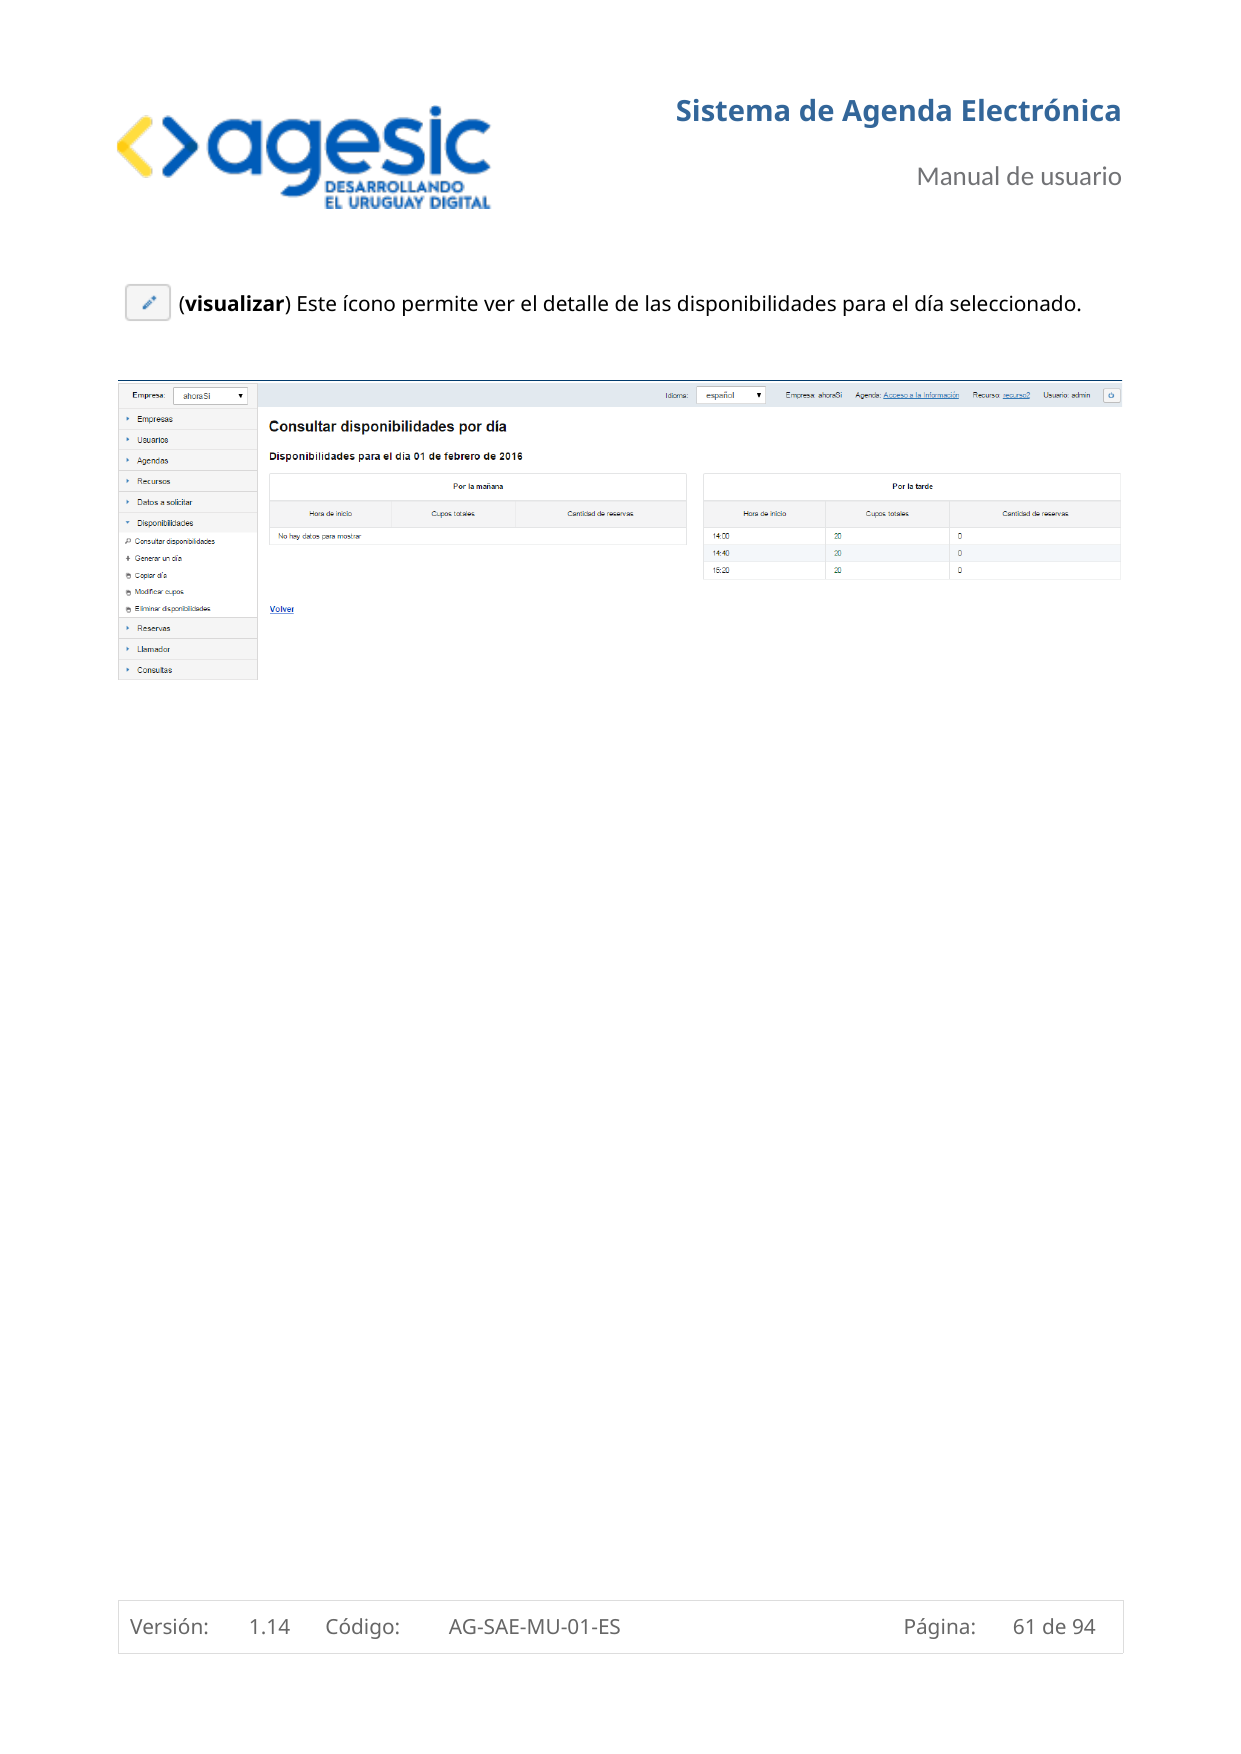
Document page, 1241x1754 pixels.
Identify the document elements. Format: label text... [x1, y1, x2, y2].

picture [118, 380, 1123, 680]
picture [116, 105, 492, 209]
picture [121, 280, 173, 324]
text (visualizar) Este ícono permite ver el detalle de las disponibilidades para el día seleccionado. [118, 289, 1122, 353]
